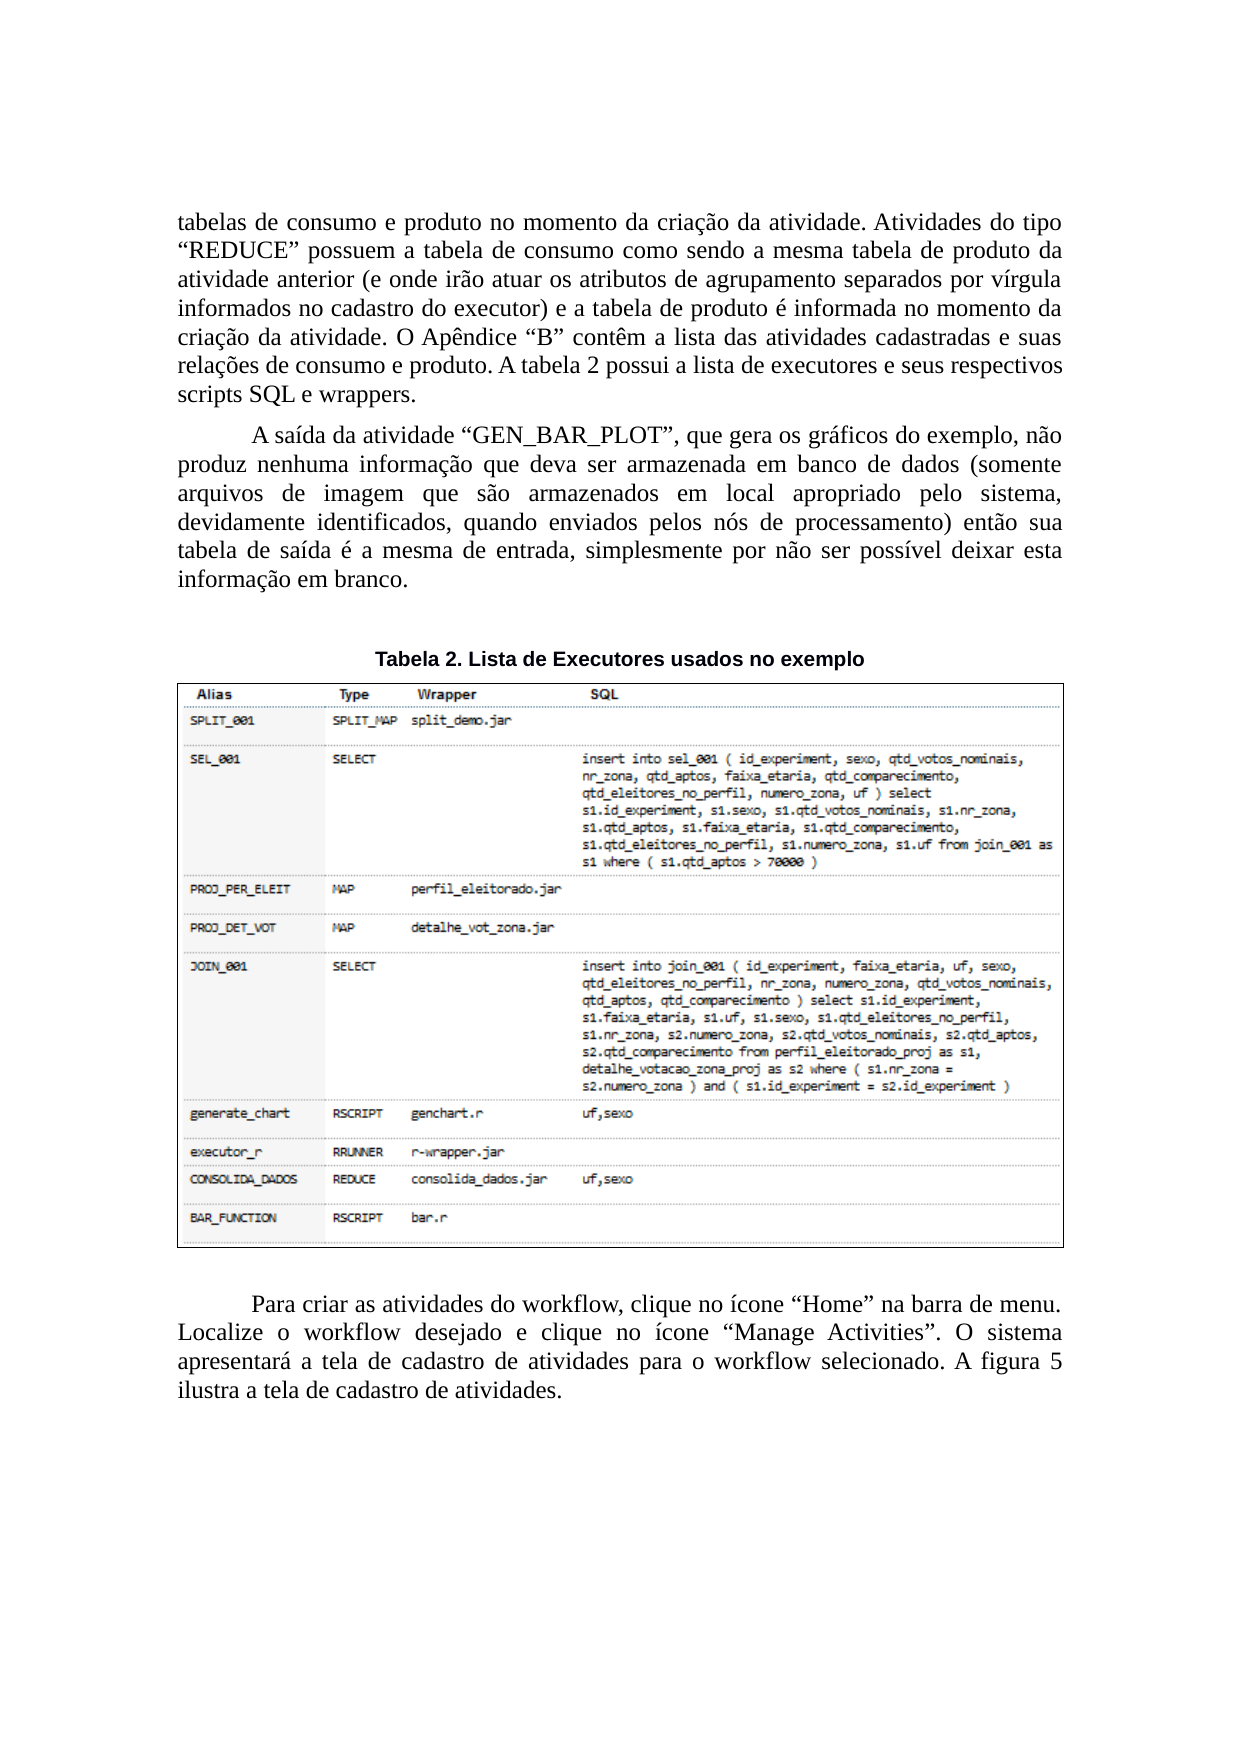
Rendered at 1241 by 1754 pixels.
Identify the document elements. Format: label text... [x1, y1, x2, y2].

text tabelas de consumo e produto no momento da criação da atividade. Atividades do tipo “REDUCE” possuem a tabela de consumo como sendo a mesma tabela de produto da atividade anterior (e onde irão atuar os atributos de agrupamento separados por vírgula informados no cadastro do executor) e a tabela de produto é informada no momento da criação da atividade. O Apêndice “B” contêm a lista das atividades cadastradas e suas relações de consumo e produto. A tabela 2 possui a lista de executores e seus respectivos scripts SQL e wrappers. [177, 207, 1063, 408]
text Para criar as atividades do workflow, clique no ícone “Home” na barra de menu. Localize o workflow desejado e clique no ícone “Manage Activities”. O sistema apresentará a tela de cadastro de atividades para o workflow selecionado. A figura 5 ilustra a tela de cadastro de atividades. [177, 1289, 1063, 1404]
text Tabela 2. Lista de Executores usados no exemplo [224, 646, 1016, 670]
text A saída da atividade “GEN_BAR_PLOT”, que gera os gráficos do exemplo, não produz nenhuma informação que deva ser armazenada em banco de dados (somente arquivos de imagem que são armazenados em local apropriado pelo sistema, devidamente identificados, quando enviados pelos nós de processamento) então sua tabela de saída é a mesma de entrada, simplesmente por não ser possível deixar esta informação em branco. [177, 420, 1063, 593]
